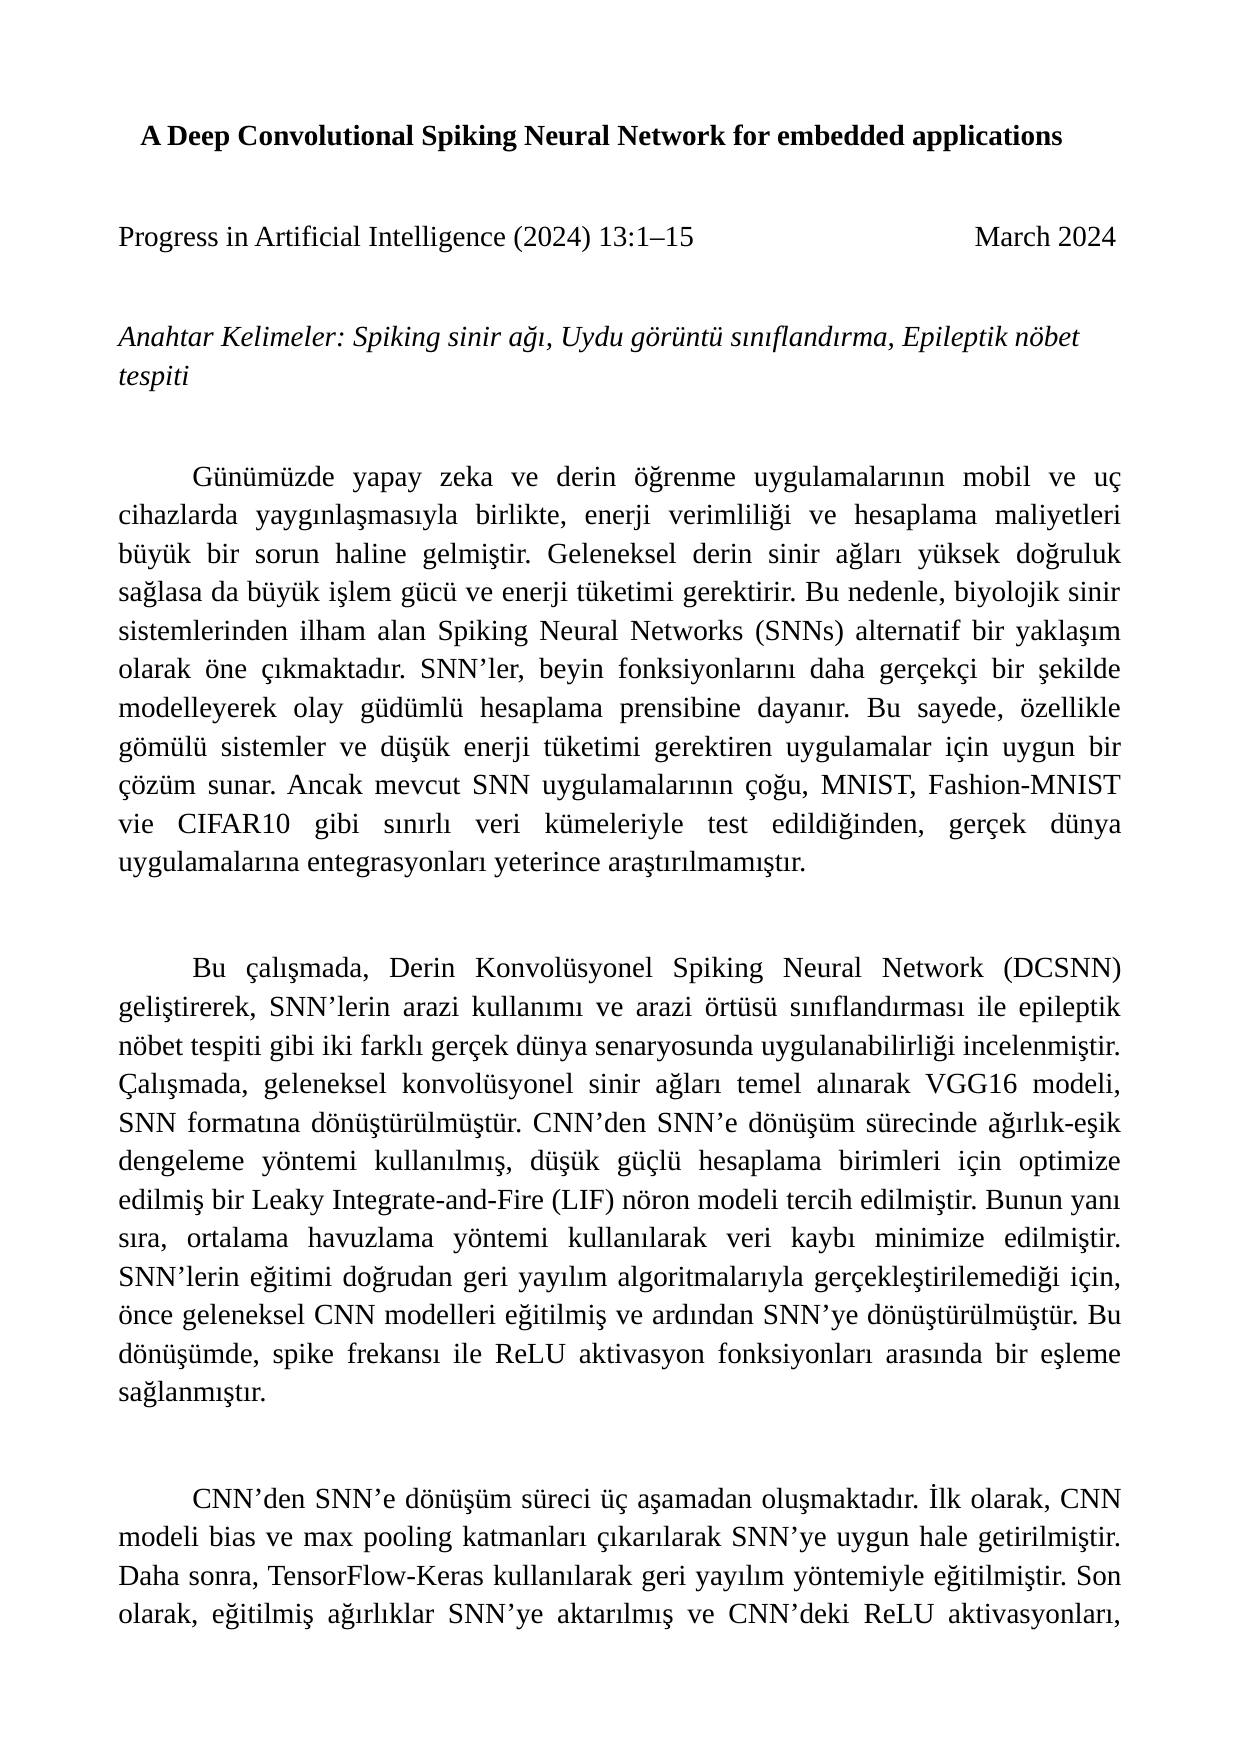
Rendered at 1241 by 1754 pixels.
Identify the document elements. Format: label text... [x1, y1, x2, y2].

text Anahtar Kelimeler: Spiking sinir ağı, Uydu görüntü sınıflandırma, Epileptik nöbet tespiti [118, 319, 1122, 392]
text CNN’den SNN’e dönüşüm süreci üç aşamadan oluşmaktadır. İlk olarak, CNN modeli bias ve max pooling katmanları çıkarılarak SNN’ye uygun hale getirilmiştir. Daha sonra, TensorFlow-Keras kullanılarak geri yayılım yöntemiyle eğitilmiştir. Son olarak, eğitilmiş ağırlıklar SNN’ye aktarılmış ve CNN’deki ReLU aktivasyonları, [118, 1481, 1122, 1630]
text Progress in Artificial Intelligence (2024) 13:1–15 March 2024 [118, 219, 1122, 252]
text A Deep Convolutional Spiking Neural Network for embedded applications [118, 118, 1122, 152]
text Bu çalışmada, Derin Konvolüsyonel Spiking Neural Network (DCSNN) geliştirerek, SNN’lerin arazi kullanımı ve arazi örtüsü sınıflandırması ile epileptik nöbet tespiti gibi iki farklı gerçek dünya senaryosunda uygulanabilirliği incelenmiştir. Çalışmada, geleneksel konvolüsyonel sinir ağları temel alınarak VGG16 modeli, SNN formatına dönüştürülmüştür. CNN’den SNN’e dönüşüm sürecinde ağırlık-eşik dengeleme yöntemi kullanılmış, düşük güçlü hesaplama birimleri için optimize edilmiş bir Leaky Integrate-and-Fire (LIF) nöron modeli tercih edilmiştir. Bunun yanı sıra, ortalama havuzlama yöntemi kullanılarak veri kaybı minimize edilmiştir. SNN’lerin eğitimi doğrudan geri yayılım algoritmalarıyla gerçekleştirilemediği için, önce geleneksel CNN modelleri eğitilmiş ve ardından SNN’ye dönüştürülmüştür. Bu dönüşümde, spike frekansı ile ReLU aktivasyon fonksiyonları arasında bir eşleme sağlanmıştır. [118, 951, 1122, 1408]
text Günümüzde yapay zeka ve derin öğrenme uygulamalarının mobil ve uç cihazlarda yaygınlaşmasıyla birlikte, enerji verimliliği ve hesaplama maliyetleri büyük bir sorun haline gelmiştir. Geleneksel derin sinir ağları yüksek doğruluk sağlasa da büyük işlem gücü ve enerji tüketimi gerektirir. Bu nedenle, biyolojik sinir sistemlerinden ilham alan Spiking Neural Networks (SNNs) alternatif bir yaklaşım olarak öne çıkmaktadır. SNN’ler, beyin fonksiyonlarını daha gerçekçi bir şekilde modelleyerek olay güdümlü hesaplama prensibine dayanır. Bu sayede, özellikle gömülü sistemler ve düşük enerji tüketimi gerektiren uygulamalar için uygun bir çözüm sunar. Ancak mevcut SNN uygulamalarının çoğu, MNIST, Fashion-MNIST vie CIFAR10 gibi sınırlı veri kümeleriyle test edildiğinden, gerçek dünya uygulamalarına entegrasyonları yeterince araştırılmamıştır. [118, 459, 1122, 878]
